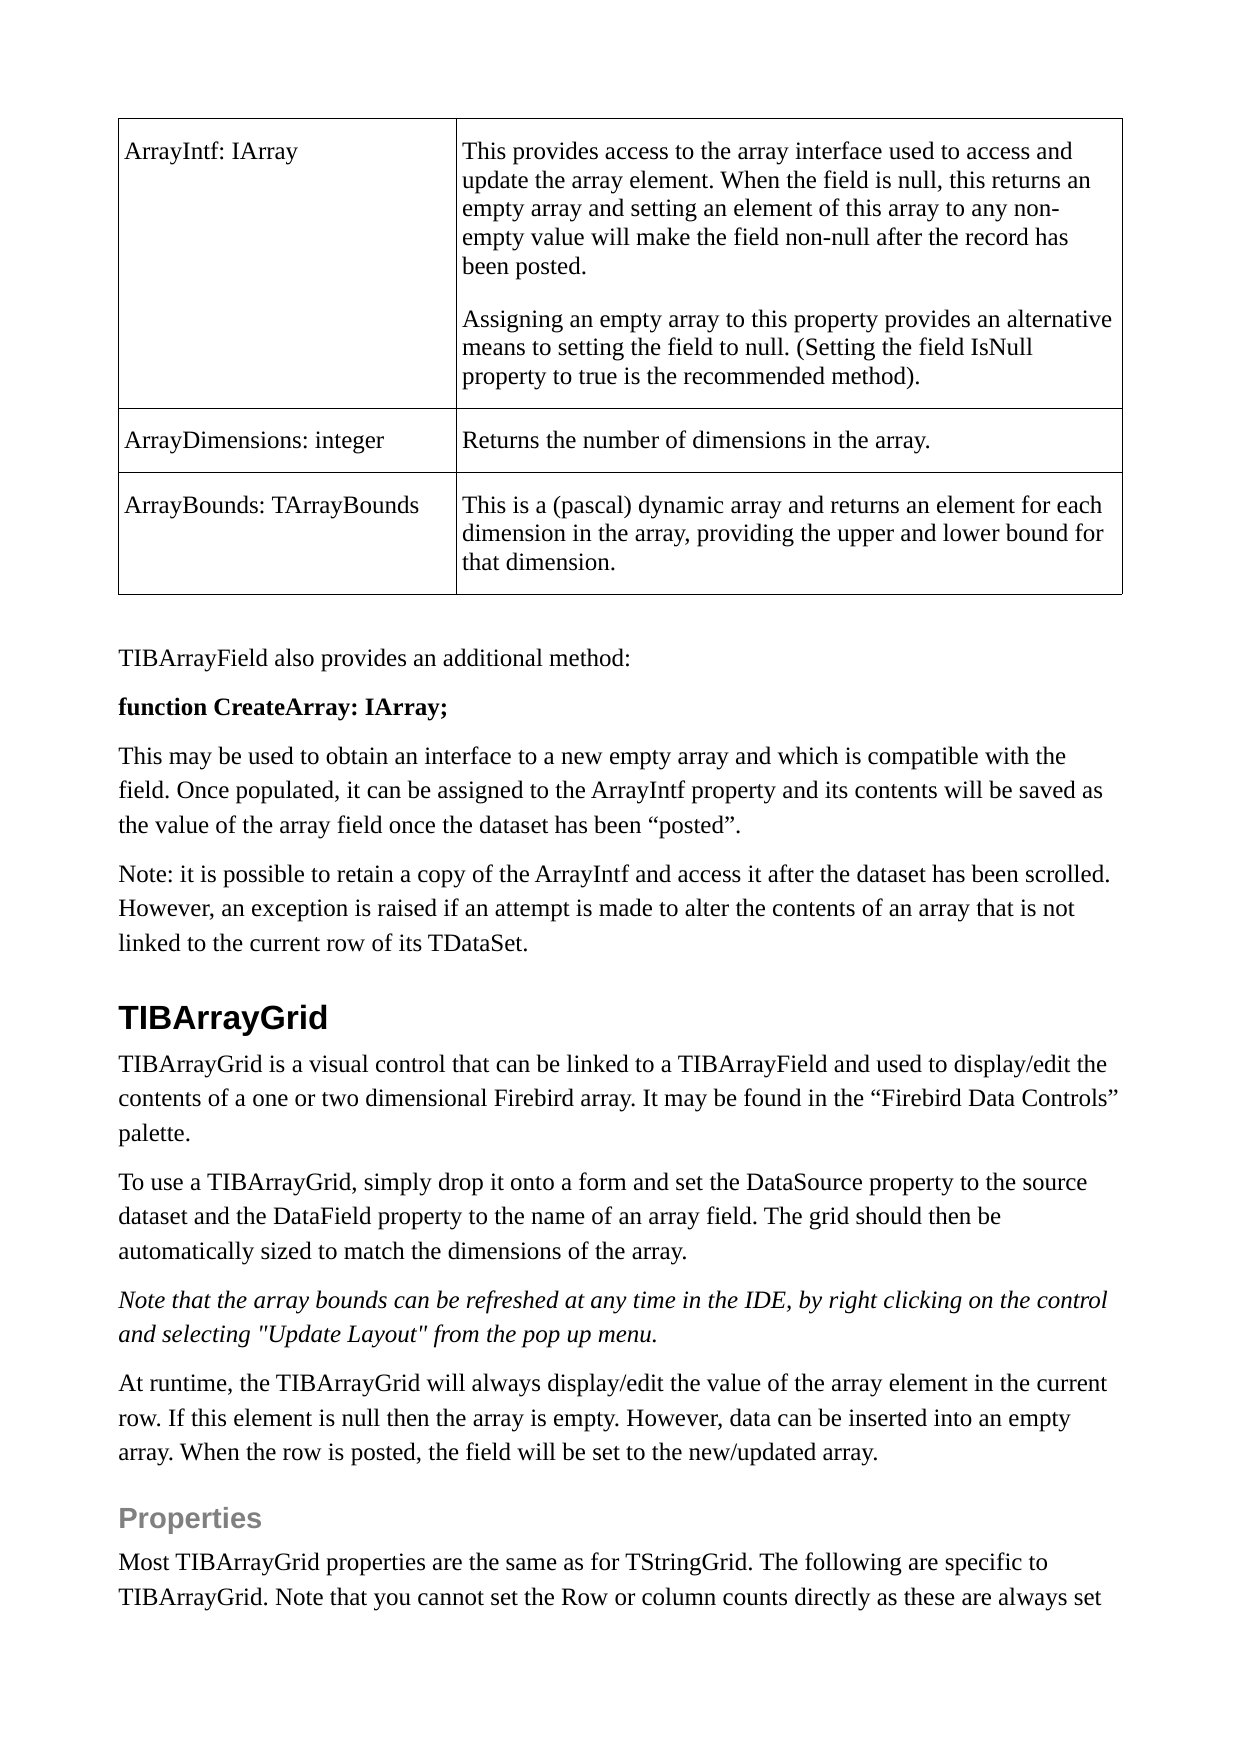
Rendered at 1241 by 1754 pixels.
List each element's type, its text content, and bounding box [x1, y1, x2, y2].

text TIBArrayGrid is a visual control that can be linked to a TIBArrayField and used to display/edit the contents of a one or two dimensional Firebird array. It may be found in the “Firebird Data Controls” palette. [118, 1049, 1122, 1147]
text Note that the array bounds can be refreshed at any time in the IDE, by right clicking on the control and selecting "Update Layout" from the pop up menu. [118, 1285, 1122, 1348]
text TIBArrayField also provides an additional method: [118, 643, 1122, 672]
text function CreateArray: IArray; [118, 692, 1122, 721]
text To use a TIBArrayGrid, simply drop it onto a form and set the DataSource property to the source dataset and the DataField property to the name of an array field. The grid should then be automatically sized to match the dimensions of the array. [118, 1167, 1122, 1265]
text At runtime, the TIBArrayGrid will always display/edit the value of the array element in the current row. If this element is null then the array is empty. However, data can be inserted into an empty array. When the row is posted, the field will be set to the new/updated array. [118, 1368, 1122, 1466]
table_cell ArrayBounds: TArrayBounds [119, 473, 456, 594]
table_cell ArrayDimensions: integer [119, 409, 456, 472]
text This may be used to obtain an interface to a new empty array and which is compatible with the field. Once populated, it can be assigned to the ArrayIntf property and its contents will be saved as the value of the array field once the dataset has been “posted”. [118, 741, 1122, 839]
table_cell This is a (pascal) dynamic array and returns an element for each dimension in the array, providing the upper and lower bound for that dimension. [457, 473, 1122, 594]
subtitle Properties [118, 1501, 1122, 1535]
table_cell Returns the number of dimensions in the array. [457, 409, 1122, 472]
subtitle TIBArrayGrid [118, 998, 1122, 1036]
text Note: it is possible to retain a copy of the ArrayIntf and access it after the dataset has been scrolled. However, an exception is raised if an attempt is made to alter the contents of an array that is not linked to the current row of its TDataSet. [118, 859, 1122, 957]
text Most TIBArrayGrid properties are the same as for TStringGrid. The following are specific to TIBArrayGrid. Note that you cannot set the Row or column counts directly as these are always set [118, 1547, 1122, 1610]
table_cell ArrayIntf: IArray [119, 119, 456, 408]
table_cell This provides access to the array interface used to access and update the array element. When the field is null, this returns an empty array and setting an element of this array to any non-empty value will make the field non-null after the record has been posted. Assigning an empty array to this property provides an alternative means to setting the field to null. (Setting the field IsNull property to true is the recommended method). [457, 119, 1122, 408]
